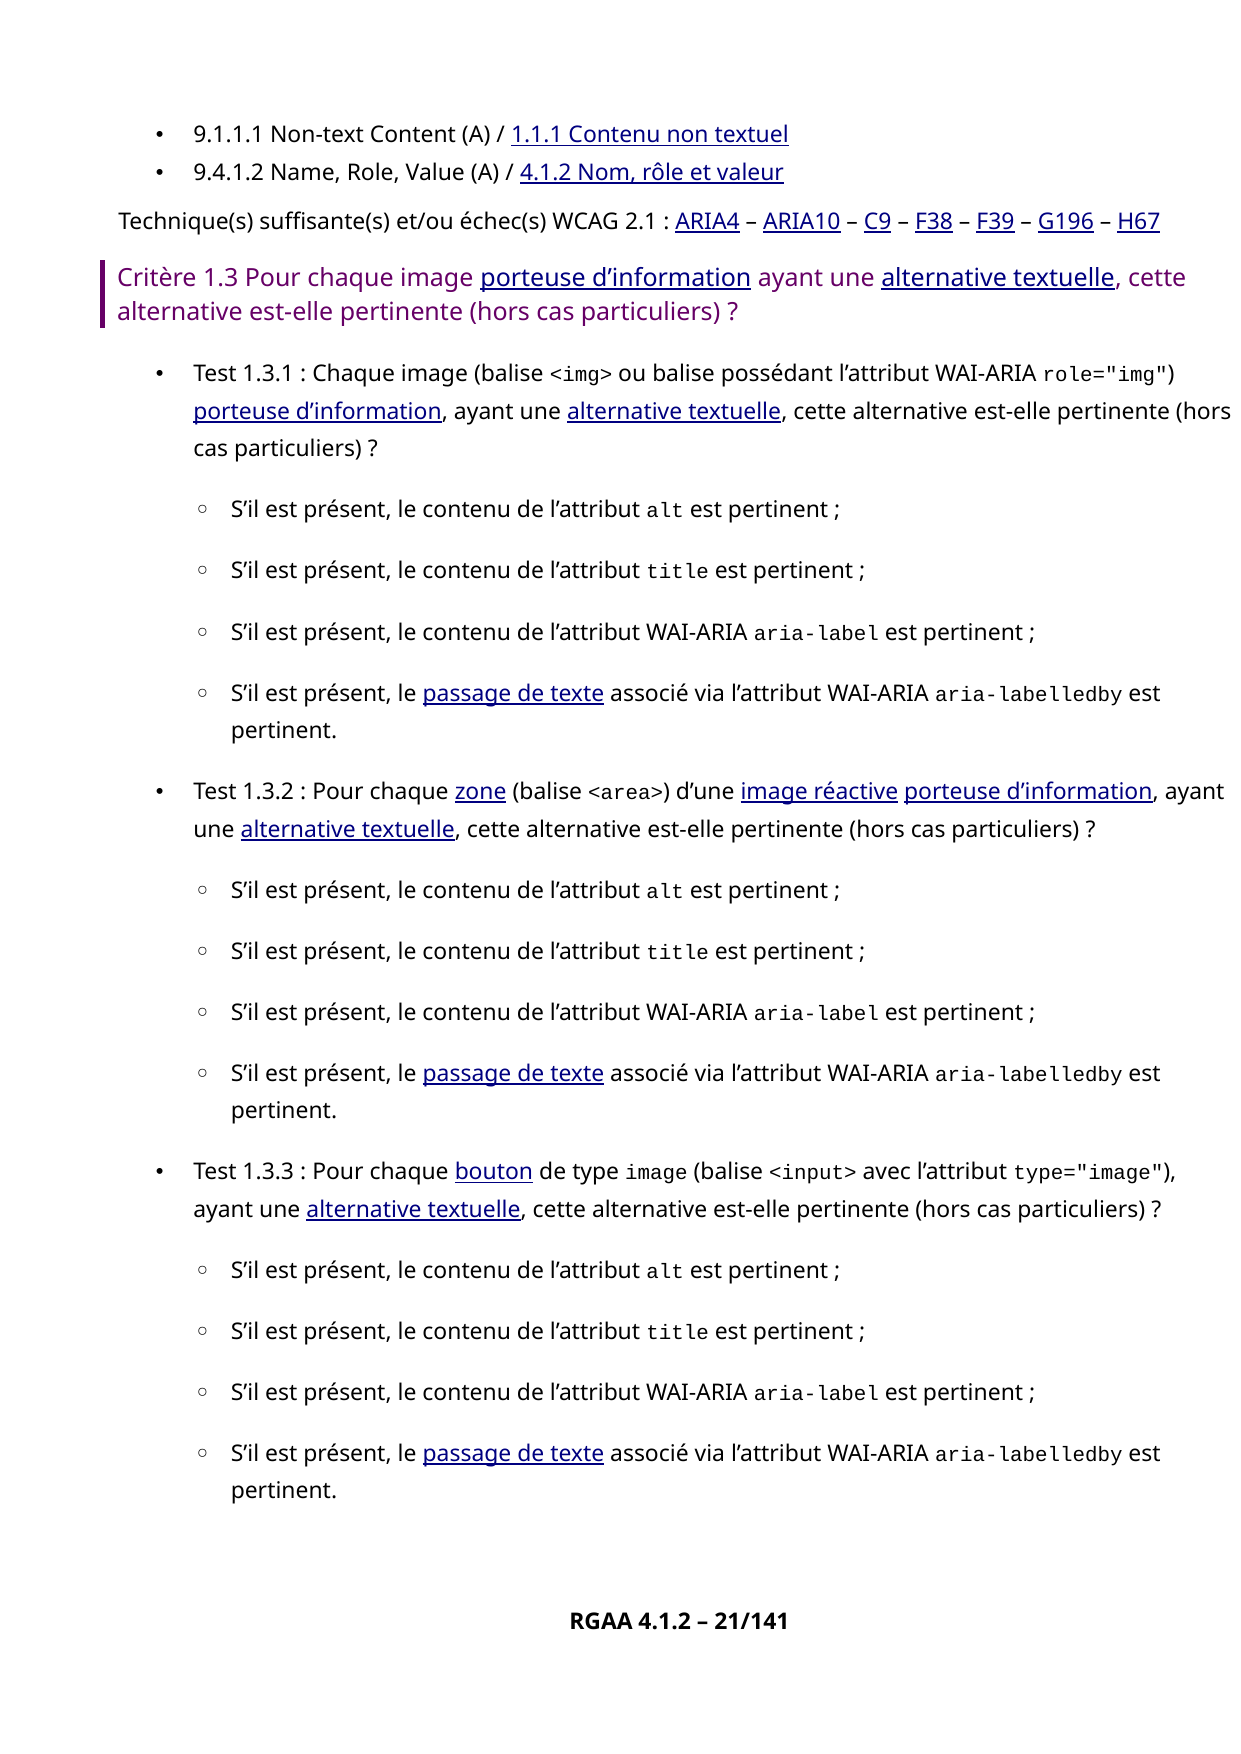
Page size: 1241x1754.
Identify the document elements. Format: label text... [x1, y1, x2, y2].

list Test 1.3.3 : Pour chaque bouton de type image (balise <input> avec l’attribut type="image"), ayant une alternative textuelle, cette alternative est-elle pertinente (hors cas particuliers) ? [156, 1155, 1240, 1224]
list S’il est présent, le contenu de l’attribut WAI-ARIA aria-label est pertinent ; [193, 1376, 1240, 1407]
list S’il est présent, le contenu de l’attribut alt est pertinent ; [193, 873, 1240, 905]
list S’il est présent, le contenu de l’attribut title est pertinent ; [193, 1315, 1240, 1346]
list S’il est présent, le contenu de l’attribut WAI-ARIA aria-label est pertinent ; [193, 615, 1240, 647]
subtitle Critère 1.3 Pour chaque image porteuse d’information ayant une alternative textuelle, cette alternative est-elle pertinente (hors cas particuliers) ? [105, 260, 1240, 328]
list Test 1.3.1 : Chaque image (balise <img> ou balise possédant l’attribut WAI-ARIA role="img") porteuse d’information, ayant une alternative textuelle, cette alternative est-elle pertinente (hors cas particuliers) ? [156, 357, 1240, 463]
list S’il est présent, le contenu de l’attribut title est pertinent ; [193, 934, 1240, 966]
list S’il est présent, le contenu de l’attribut alt est pertinent ; [193, 493, 1240, 524]
text Technique(s) suffisante(s) et/ou échec(s) WCAG 2.1 : ARIA4 – ARIA10 – C9 – F38 – F39 – G196 – H67 [118, 205, 1240, 236]
list S’il est présent, le contenu de l’attribut alt est pertinent ; [193, 1254, 1240, 1285]
list 9.1.1.1 Non-text Content (A) / 1.1.1 Contenu non textuel [156, 118, 1240, 149]
list S’il est présent, le contenu de l’attribut WAI-ARIA aria-label est pertinent ; [193, 996, 1240, 1027]
list S’il est présent, le passage de texte associé via l’attribut WAI-ARIA aria-labelledby est pertinent. [193, 1057, 1240, 1125]
list S’il est présent, le passage de texte associé via l’attribut WAI-ARIA aria-labelledby est pertinent. [193, 676, 1240, 745]
list S’il est présent, le contenu de l’attribut title est pertinent ; [193, 554, 1240, 586]
list 9.4.1.2 Name, Role, Value (A) / 4.1.2 Nom, rôle et valeur [156, 156, 1240, 187]
list Test 1.3.2 : Pour chaque zone (balise <area>) d’une image réactive porteuse d’information, ayant une alternative textuelle, cette alternative est-elle pertinente (hors cas particuliers) ? [156, 775, 1240, 844]
list S’il est présent, le passage de texte associé via l’attribut WAI-ARIA aria-labelledby est pertinent. [193, 1437, 1240, 1506]
